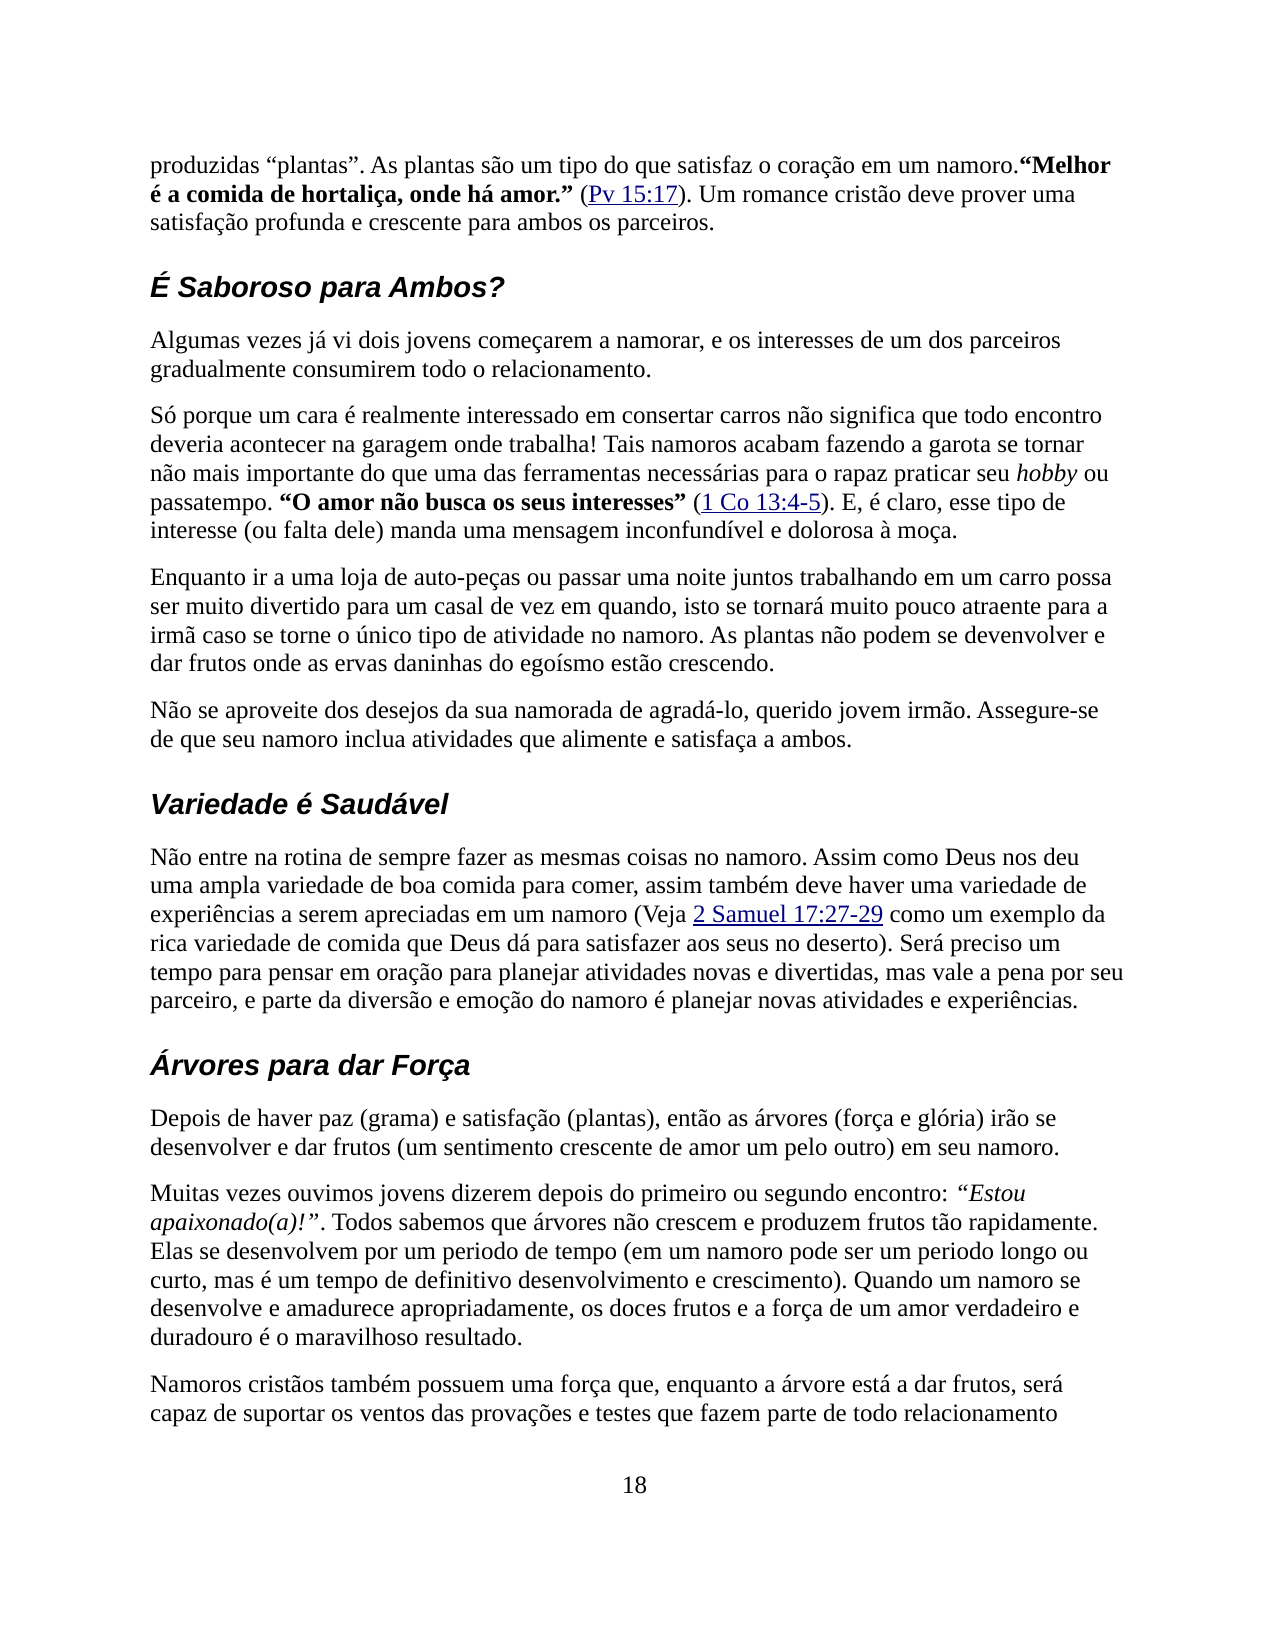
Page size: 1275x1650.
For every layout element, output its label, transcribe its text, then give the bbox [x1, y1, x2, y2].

text Depois de haver paz (grama) e satisfação (plantas), então as árvores (força e glória) irão se desenvolver e dar frutos (um sentimento crescente de amor um pelo outro) em seu namoro. [150, 1103, 1125, 1161]
subtitle Variedade é Saudável [150, 787, 1125, 820]
subtitle É Saboroso para Ambos? [150, 270, 1125, 304]
text Enquanto ir a uma loja de auto-peças ou passar uma noite juntos trabalhando em um carro possa ser muito divertido para um casal de vez em quando, isto se tornará muito pouco atraente para a irmã caso se torne o único tipo de atividade no namoro. As plantas não podem se devenvolver e dar frutos onde as ervas daninhas do egoísmo estão crescendo. [150, 562, 1125, 677]
text Algumas vezes já vi dois jovens começarem a namorar, e os interesses de um dos parceiros gradualmente consumirem todo o relacionamento. [150, 325, 1125, 383]
text produzidas “plantas”. As plantas são um tipo do que satisfaz o coração em um namoro.“Melhor é a comida de hortaliça, onde há amor.” (Pv 15:17). Um romance cristão deve prover uma satisfação profunda e crescente para ambos os parceiros. [150, 150, 1125, 236]
text Namoros cristãos também possuem uma força que, enquanto a árvore está a dar frutos, será capaz de suportar os ventos das provações e testes que fazem parte de todo relacionamento [150, 1369, 1125, 1426]
subtitle Árvores para dar Força [150, 1048, 1125, 1082]
text Não entre na rotina de sempre fazer as mesmas coisas no namoro. Assim como Deus nos deu uma ampla variedade de boa comida para comer, assim também deve haver uma variedade de experiências a serem apreciadas em um namoro (Veja 2 Samuel 17:27-29 como um exemplo da rica variedade de comida que Deus dá para satisfazer aos seus no deserto). Será preciso um tempo para pensar em oração para planejar atividades novas e divertidas, mas vale a pena por seu parceiro, e parte da diversão e emoção do namoro é planejar novas atividades e experiências. [150, 842, 1125, 1014]
text Muitas vezes ouvimos jovens dizerem depois do primeiro ou segundo encontro: “Estou apaixonado(a)!”. Todos sabemos que árvores não crescem e produzem frutos tão rapidamente. Elas se desenvolvem por um periodo de tempo (em um namoro pode ser um periodo longo ou curto, mas é um tempo de definitivo desenvolvimento e crescimento). Quando um namoro se desenvolve e amadurece apropriadamente, os doces frutos e a força de um amor verdadeiro e duradouro é o maravilhoso resultado. [150, 1178, 1125, 1351]
text Só porque um cara é realmente interessado em consertar carros não significa que todo encontro deveria acontecer na garagem onde trabalha! Tais namoros acabam fazendo a garota se tornar não mais importante do que uma das ferramentas necessárias para o rapaz praticar seu hobby ou passatempo. “O amor não busca os seus interesses” (1 Co 13:4-5). E, é claro, esse tipo de interesse (ou falta dele) manda uma mensagem inconfundível e dolorosa à moça. [150, 401, 1125, 544]
text Não se aproveite dos desejos da sua namorada de agradá-lo, querido jovem irmão. Assegure-se de que seu namoro inclua atividades que alimente e satisfaça a ambos. [150, 695, 1125, 753]
